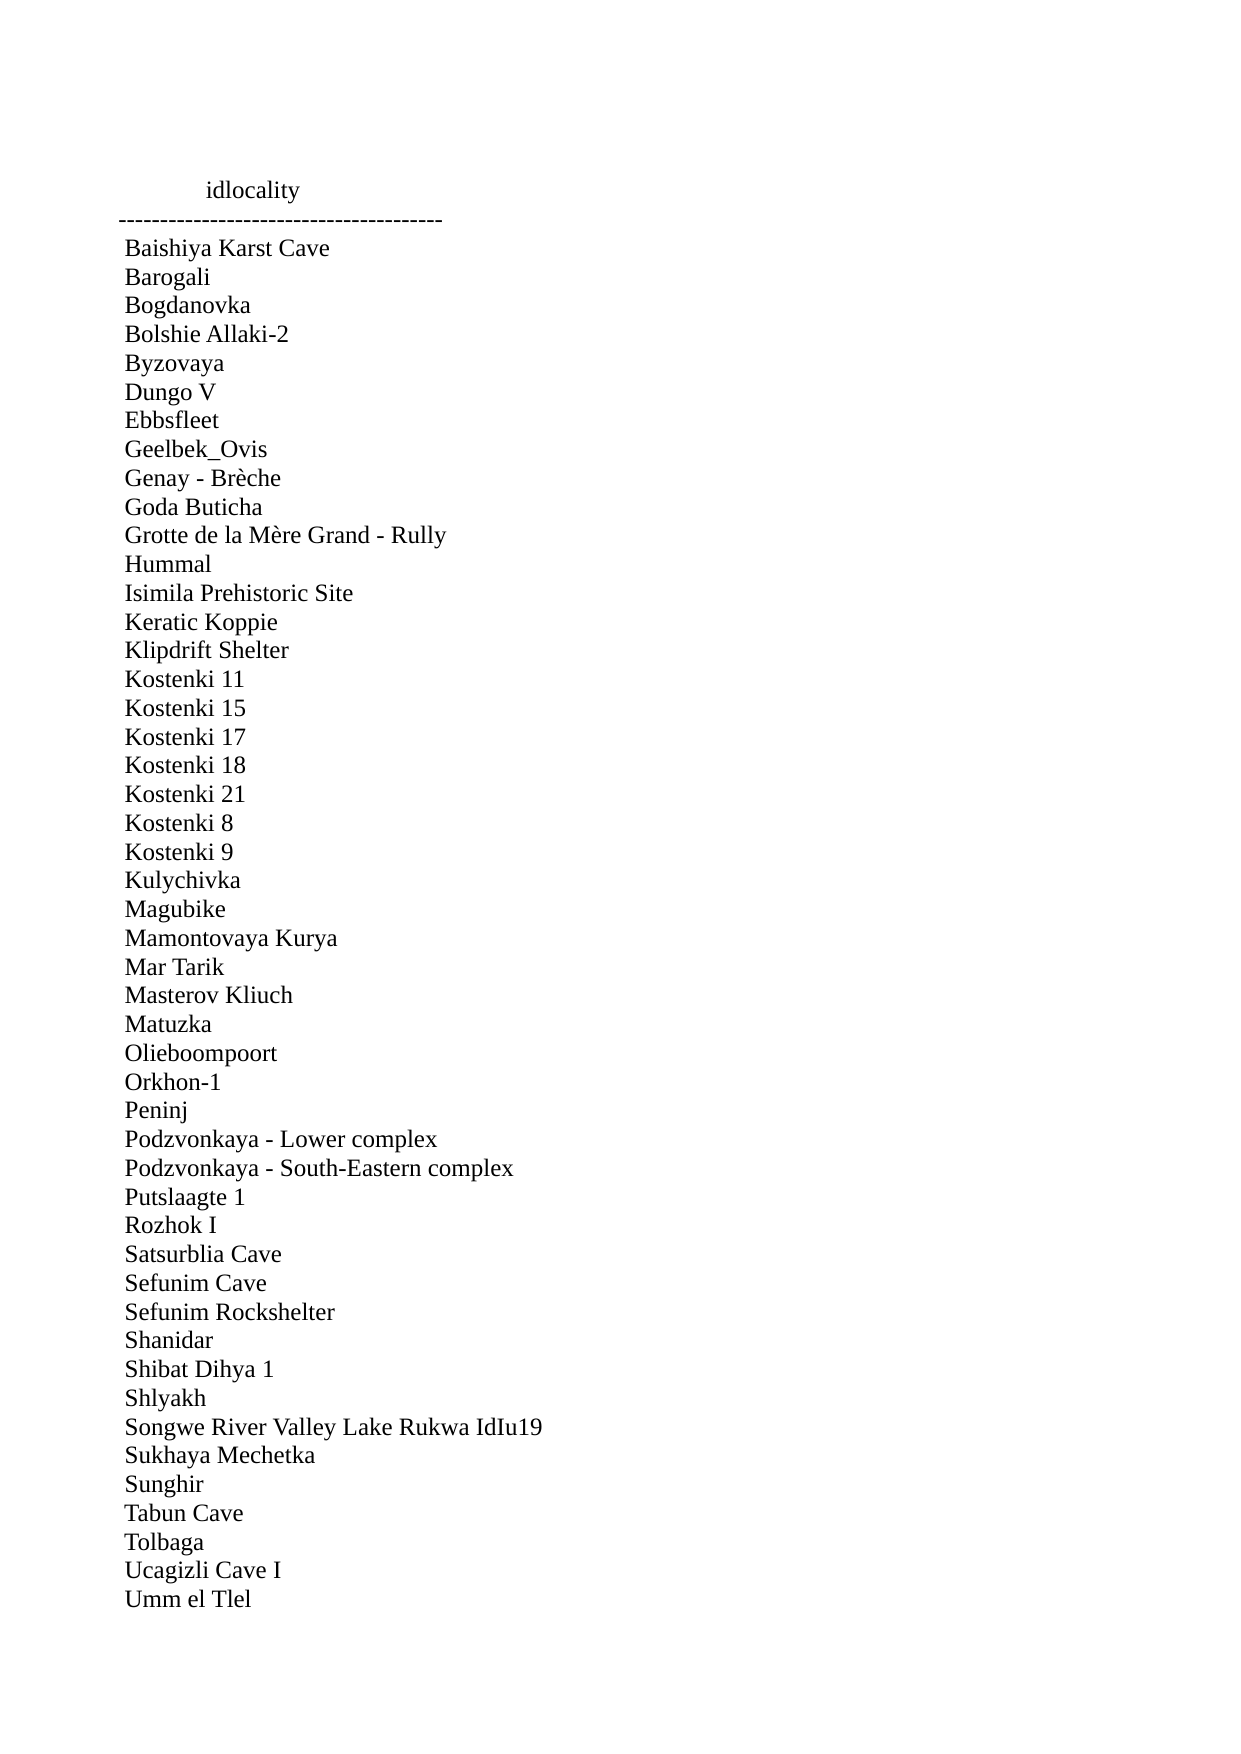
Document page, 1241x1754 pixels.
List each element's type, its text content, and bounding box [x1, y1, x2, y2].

text Baishiya Karst Cave [118, 233, 1122, 262]
text Geelbek_Ovis [118, 434, 1122, 463]
text Shanidar [118, 1326, 1122, 1354]
text Goda Buticha [118, 492, 1122, 521]
text Barogali [118, 262, 1122, 291]
text Satsurblia Cave [118, 1239, 1122, 1268]
text Kostenki 11 [118, 664, 1122, 693]
text Grotte de la Mère Grand - Rully [118, 521, 1122, 549]
text Mamontovaya Kurya [118, 923, 1122, 952]
text Hummal [118, 549, 1122, 578]
text Putslaagte 1 [118, 1182, 1122, 1211]
text Kostenki 21 [118, 779, 1122, 808]
text Shibat Dihya 1 [118, 1354, 1122, 1383]
text Byzovaya [118, 348, 1122, 377]
text Tabun Cave [118, 1498, 1122, 1527]
text Tolbaga [118, 1527, 1122, 1556]
text Umm el Tlel [118, 1584, 1122, 1613]
text Kostenki 8 [118, 808, 1122, 837]
text Sefunim Cave [118, 1268, 1122, 1297]
text Sefunim Rockshelter [118, 1297, 1122, 1326]
text idlocality [118, 176, 1122, 204]
text Ebbsfleet [118, 406, 1122, 434]
text Kostenki 15 [118, 693, 1122, 722]
text Songwe River Valley Lake Rukwa IdIu19 [118, 1412, 1122, 1441]
text Isimila Prehistoric Site [118, 578, 1122, 607]
text Masterov Kliuch [118, 981, 1122, 1009]
text Bogdanovka [118, 291, 1122, 319]
text Peninj [118, 1096, 1122, 1124]
text Kostenki 18 [118, 751, 1122, 779]
text Orkhon-1 [118, 1067, 1122, 1096]
text Genay - Brèche [118, 463, 1122, 492]
text Keratic Koppie [118, 607, 1122, 636]
text Sukhaya Mechetka [118, 1441, 1122, 1469]
text Ucagizli Cave I [118, 1556, 1122, 1584]
text Dungo V [118, 377, 1122, 406]
text Podzvonkaya - South-Eastern complex [118, 1153, 1122, 1182]
text Podzvonkaya - Lower complex [118, 1124, 1122, 1153]
text Sunghir [118, 1469, 1122, 1498]
text Olieboompoort [118, 1038, 1122, 1067]
text Mar Tarik [118, 952, 1122, 981]
text Bolshie Allaki-2 [118, 319, 1122, 348]
text Matuzka [118, 1009, 1122, 1038]
text --------------------------------------- [118, 204, 1122, 233]
text Rozhok I [118, 1211, 1122, 1239]
text Kulychivka [118, 866, 1122, 894]
text Kostenki 9 [118, 837, 1122, 866]
text Kostenki 17 [118, 722, 1122, 751]
text Magubike [118, 894, 1122, 923]
text Shlyakh [118, 1383, 1122, 1412]
text Klipdrift Shelter [118, 636, 1122, 664]
